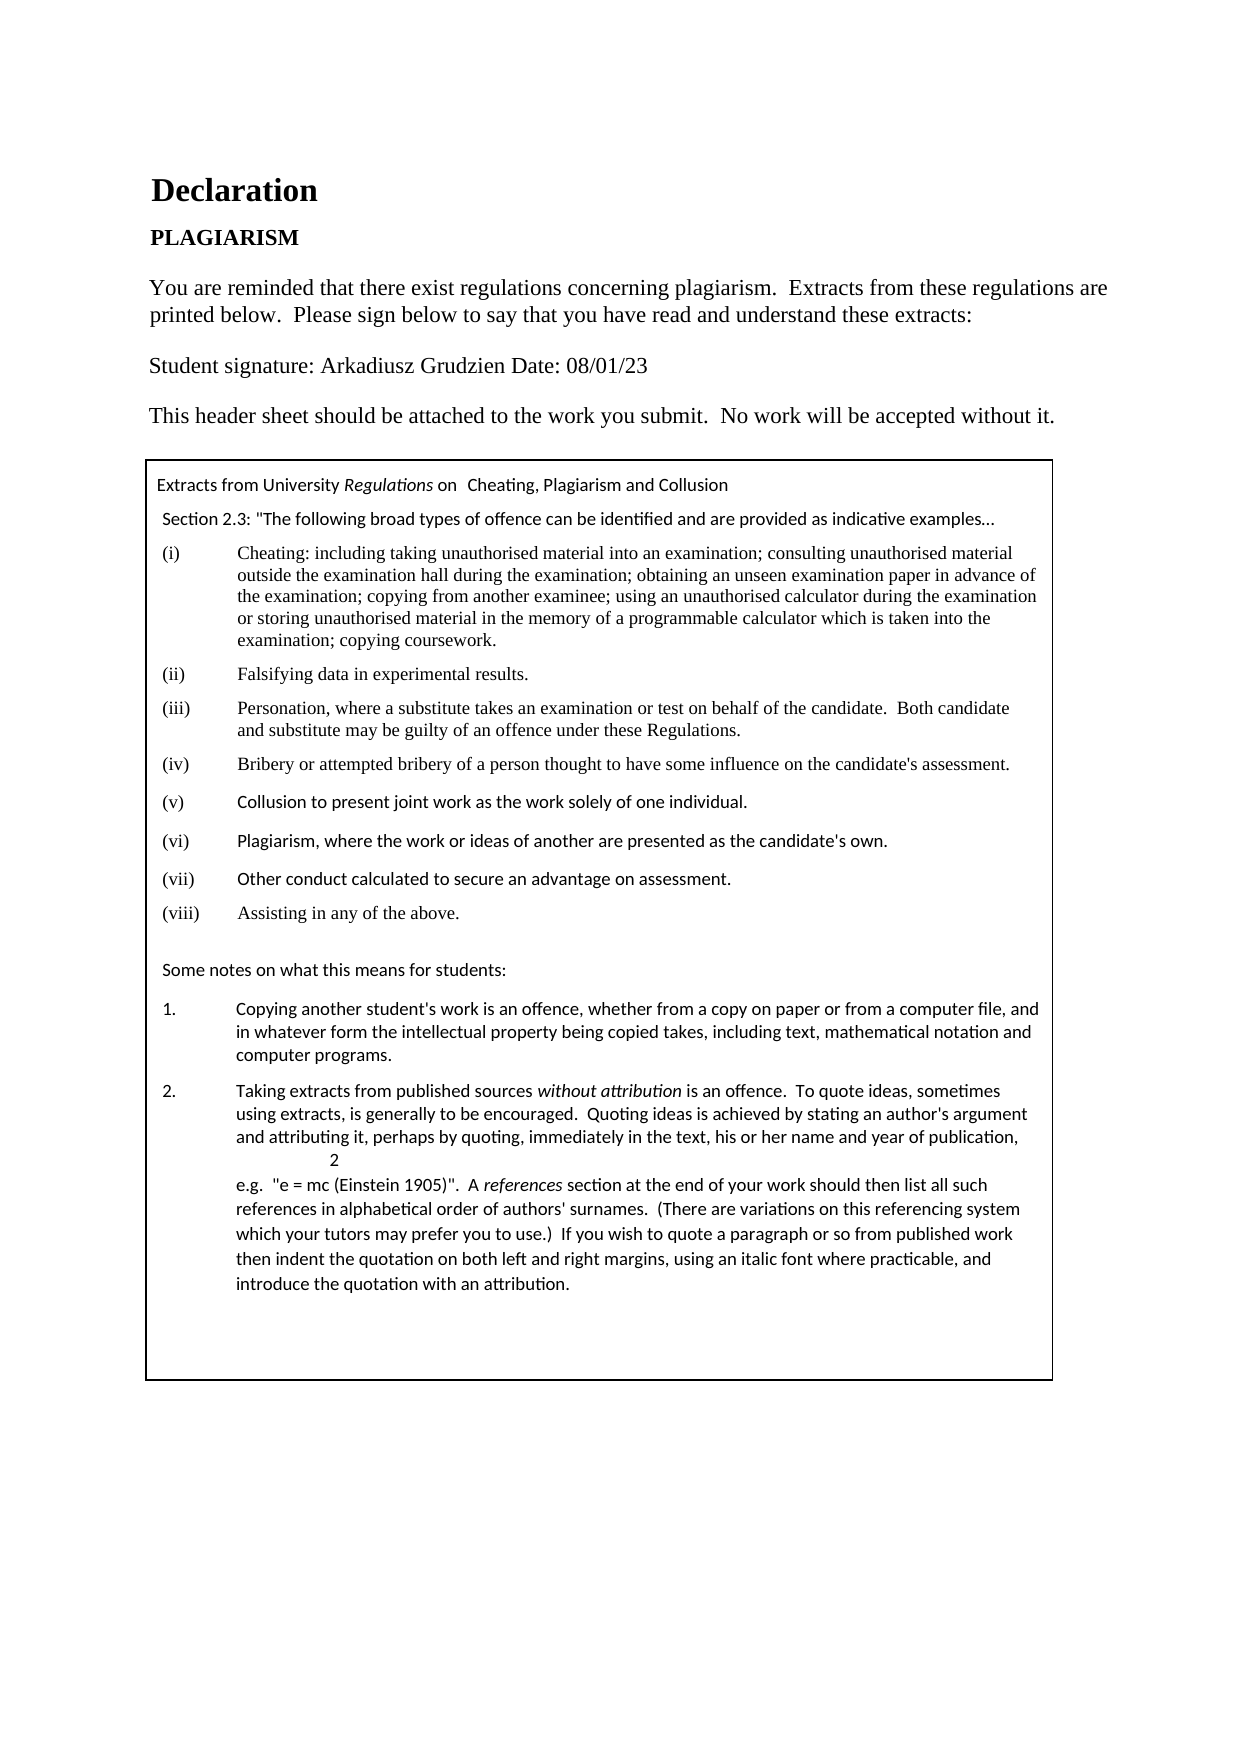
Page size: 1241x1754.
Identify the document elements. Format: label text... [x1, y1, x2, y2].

text This header sheet should be attached to the work you submit. No work will be accepted without it. [148, 402, 1111, 429]
text Student signature: Arkadiusz Grudzien Date: 08/01/23 [148, 352, 1111, 378]
subtitle Declaration [150, 171, 1119, 209]
text You are reminded that there exist regulations concerning plagiarism. Extracts from these regulations are printed below. Please sign below to say that you have read and understand these extracts: [148, 274, 1111, 327]
table_header Extracts from University Regulations on Cheating, Plagiarism and Collusion Section 2.3: "The following broad types of offence can be identified and are provided as indicative examples… Cheating: including taking unauthorised material into an examination; consulting unauthorised material outside the examination hall during the examination; obtaining an unseen examination paper in advance of the examination; copying from another examinee; using an unauthorised calculator during the examination or storing unauthorised material in the memory of a programmable calculator which is taken into the examination; copying coursework. Falsifying data in experimental results. Personation, where a substitute takes an examination or test on behalf of the candidate. Both candidate and substitute may be guilty of an offence under these Regulations. Bribery or attempted bribery of a person thought to have some influence on the candidate's assessment. Collusion to present joint work as the work solely of one individual. Plagiarism, where the work or ideas of another are presented as the candidate's own. Other conduct calculated to secure an advantage on assessment. Assisting in any of the above. Some notes on what this means for students: Copying another student's work is an offence, whether from a copy on paper or from a computer file, and in whatever form the intellectual property being copied takes, including text, mathematical notation and computer programs. Taking extracts from published sources without attribution is an offence. To quote ideas, sometimes using extracts, is generally to be encouraged. Quoting ideas is achieved by stating an author's argument and attributing it, perhaps by quoting, immediately in the text, his or her name and year of publication, 2 e.g. "e = mc (Einstein 1905)". A references section at the end of your work should then list all such references in alphabetical order of authors' surnames. (There are variations on this referencing system which your tutors may prefer you to use.) If you wish to quote a paragraph or so from published work then indent the quotation on both left and right margins, using an italic font where practicable, and introduce the quotation with an attribution. [147, 461, 1052, 1379]
text PLAGIARISM [150, 224, 1119, 251]
